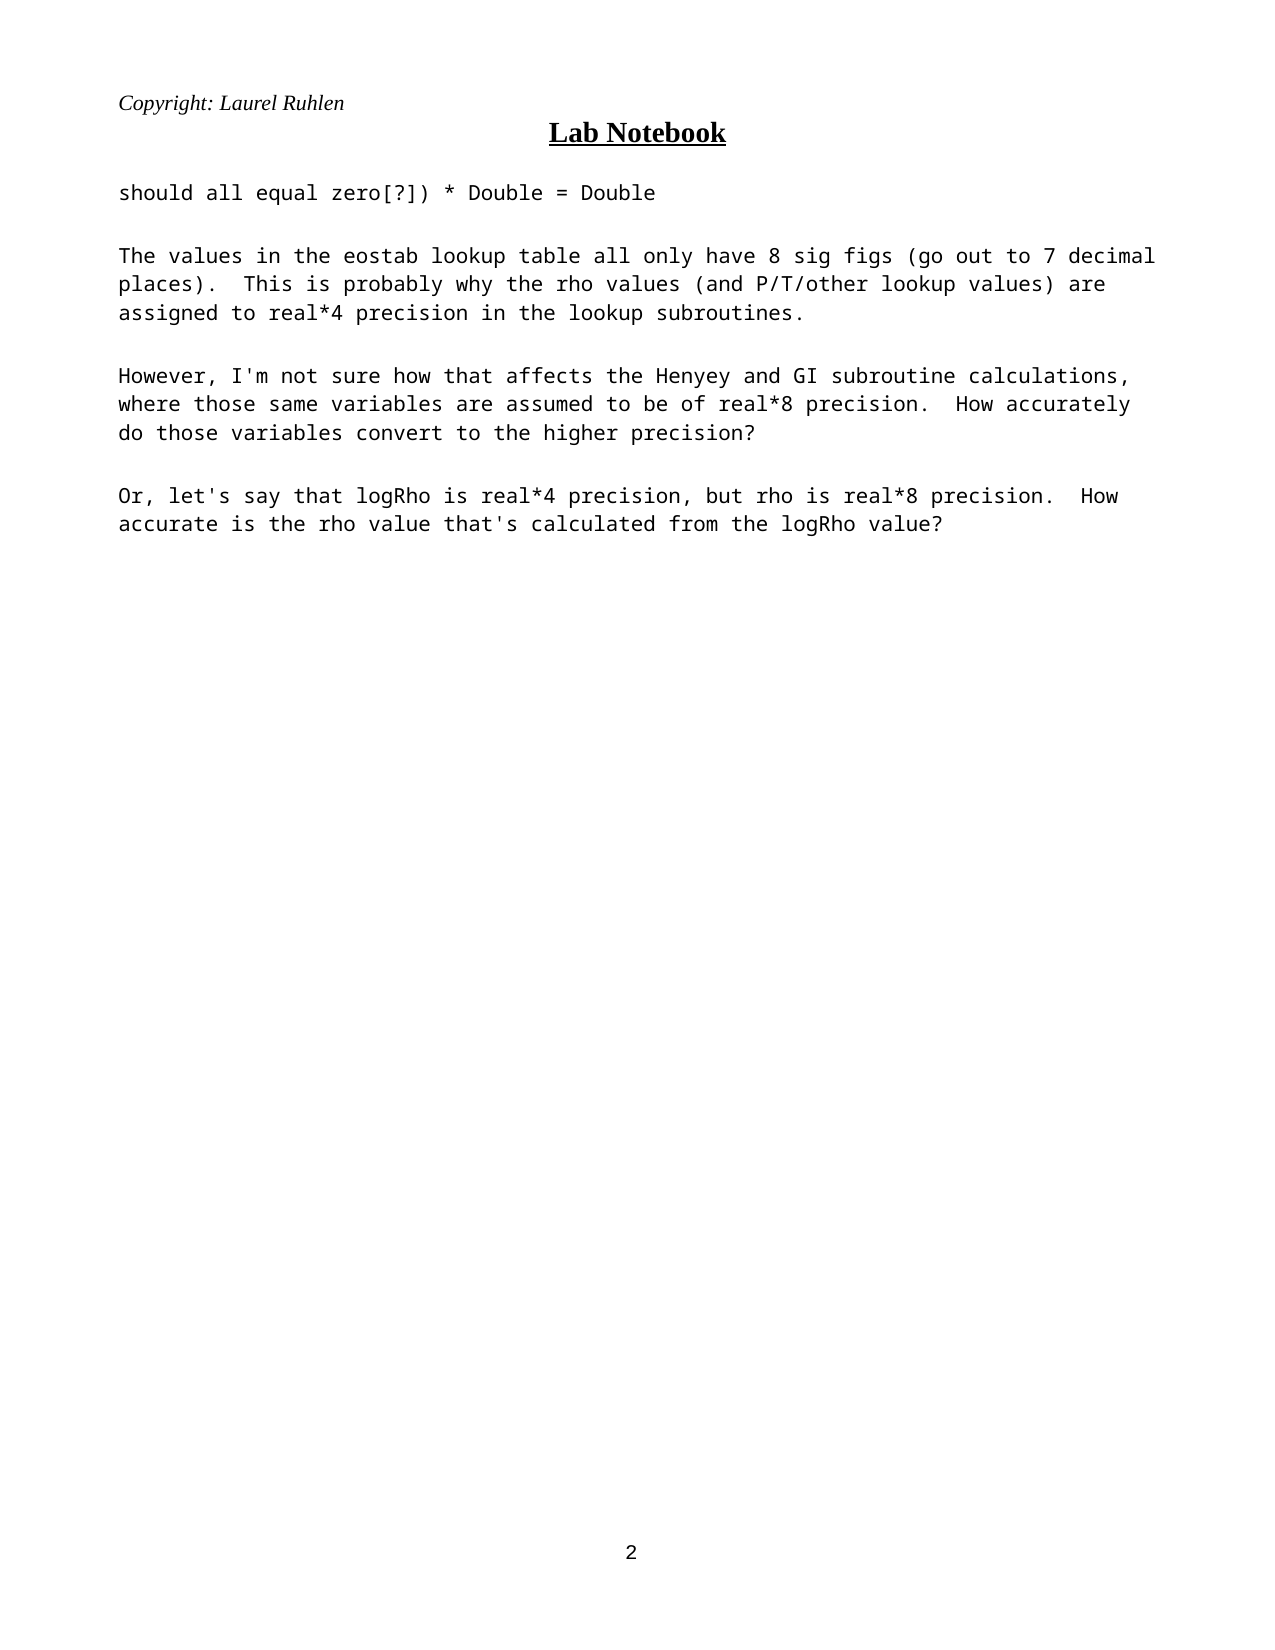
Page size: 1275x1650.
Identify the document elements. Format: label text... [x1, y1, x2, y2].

text However, I'm not sure how that affects the Henyey and GI subroutine calculations, where those same variables are assumed to be of real*8 precision. How accurately do those variables convert to the higher precision? [118, 361, 1157, 446]
text The values in the eostab lookup table all only have 8 sig figs (go out to 7 decimal places). This is probably why the rho values (and P/T/other lookup values) are assigned to real*4 precision in the lookup subroutines. [118, 241, 1157, 326]
text Or, let's say that logRho is real*4 precision, but rho is real*8 precision. How accurate is the rho value that's calculated from the logRho value? [118, 481, 1157, 538]
text should all equal zero[?]) * Double = Double [118, 178, 1157, 207]
